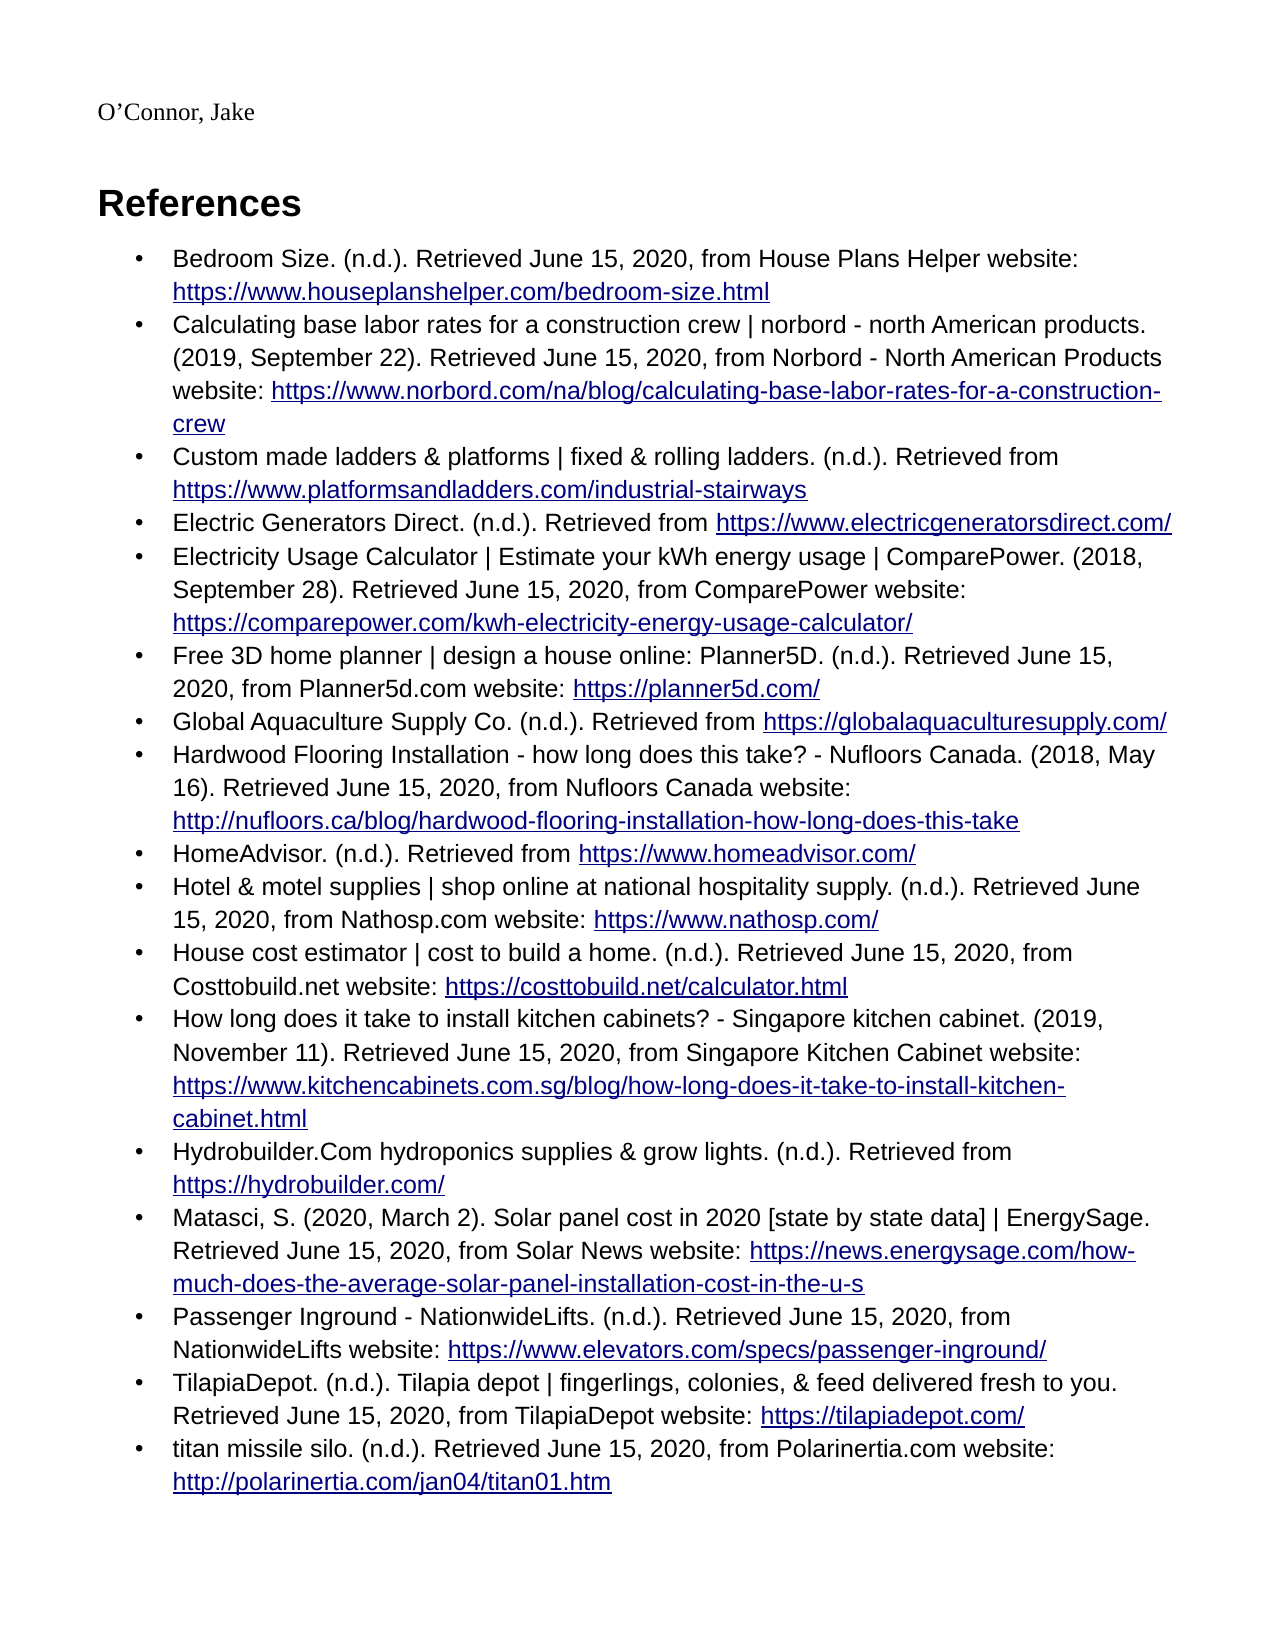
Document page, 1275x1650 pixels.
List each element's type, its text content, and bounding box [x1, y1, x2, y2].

list Bedroom Size. (n.d.). Retrieved June 15, 2020, from House Plans Helper website: https://www.houseplanshelper.com/bedroom-size.html [135, 244, 1177, 306]
list Hardwood Flooring Installation - how long does this take? - Nufloors Canada. (2018, May 16). Retrieved June 15, 2020, from Nufloors Canada website: http://nufloors.ca/blog/hardwood-flooring-installation-how-long-does-this-take [135, 740, 1177, 835]
list TilapiaDepot. (n.d.). Tilapia depot | fingerlings, colonies, & feed delivered fresh to you. Retrieved June 15, 2020, from TilapiaDepot website: https://tilapiadepot.com/ [135, 1368, 1177, 1430]
list Matasci, S. (2020, March 2). Solar panel cost in 2020 [state by state data] | EnergySage. Retrieved June 15, 2020, from Solar News website: https://news.energysage.com/how-much-does-the-average-solar-panel-installation-cost-in-the-u-s [135, 1203, 1177, 1298]
list Passenger Inground - NationwideLifts. (n.d.). Retrieved June 15, 2020, from NationwideLifts website: https://www.elevators.com/specs/passenger-inground/ [135, 1302, 1177, 1364]
list Free 3D home planner | design a house online: Planner5D. (n.d.). Retrieved June 15, 2020, from Planner5d.com website: https://planner5d.com/ [135, 641, 1177, 702]
list House cost estimator | cost to build a home. (n.d.). Retrieved June 15, 2020, from Costtobuild.net website: https://costtobuild.net/calculator.html [135, 938, 1177, 1000]
list Hydrobuilder.Com hydroponics supplies & grow lights. (n.d.). Retrieved from https://hydrobuilder.com/ [135, 1137, 1177, 1198]
list Global Aquaculture Supply Co. (n.d.). Retrieved from https://globalaquaculturesupply.com/ [135, 707, 1177, 736]
list titan missile silo. (n.d.). Retrieved June 15, 2020, from Polarinertia.com website: http://polarinertia.com/jan04/titan01.htm [135, 1434, 1177, 1496]
list Electricity Usage Calculator | Estimate your kWh energy usage | ComparePower. (2018, September 28). Retrieved June 15, 2020, from ComparePower website: https://comparepower.com/kwh-electricity-energy-usage-calculator/ [135, 541, 1177, 636]
list Custom made ladders & platforms | fixed & rolling ladders. (n.d.). Retrieved from https://www.platformsandladders.com/industrial-stairways [135, 442, 1177, 504]
list Electric Generators Direct. (n.d.). Retrieved from https://www.electricgeneratorsdirect.com/ [135, 508, 1177, 537]
subtitle References [97, 181, 1177, 225]
list Calculating base labor rates for a construction crew | norbord - north American products. (2019, September 22). Retrieved June 15, 2020, from Norbord - North American Products website: https://www.norbord.com/na/blog/calculating-base-labor-rates-for-a-construction-crew [135, 310, 1177, 438]
list Hotel & motel supplies | shop online at national hospitality supply. (n.d.). Retrieved June 15, 2020, from Nathosp.com website: https://www.nathosp.com/ [135, 872, 1177, 934]
list How long does it take to install kitchen cabinets? - Singapore kitchen cabinet. (2019, November 11). Retrieved June 15, 2020, from Singapore Kitchen Cabinet website: https://www.kitchencabinets.com.sg/blog/how-long-does-it-take-to-install-kitchen-cabinet.html [135, 1004, 1177, 1132]
list HomeAdvisor. (n.d.). Retrieved from https://www.homeadvisor.com/ [135, 839, 1177, 868]
